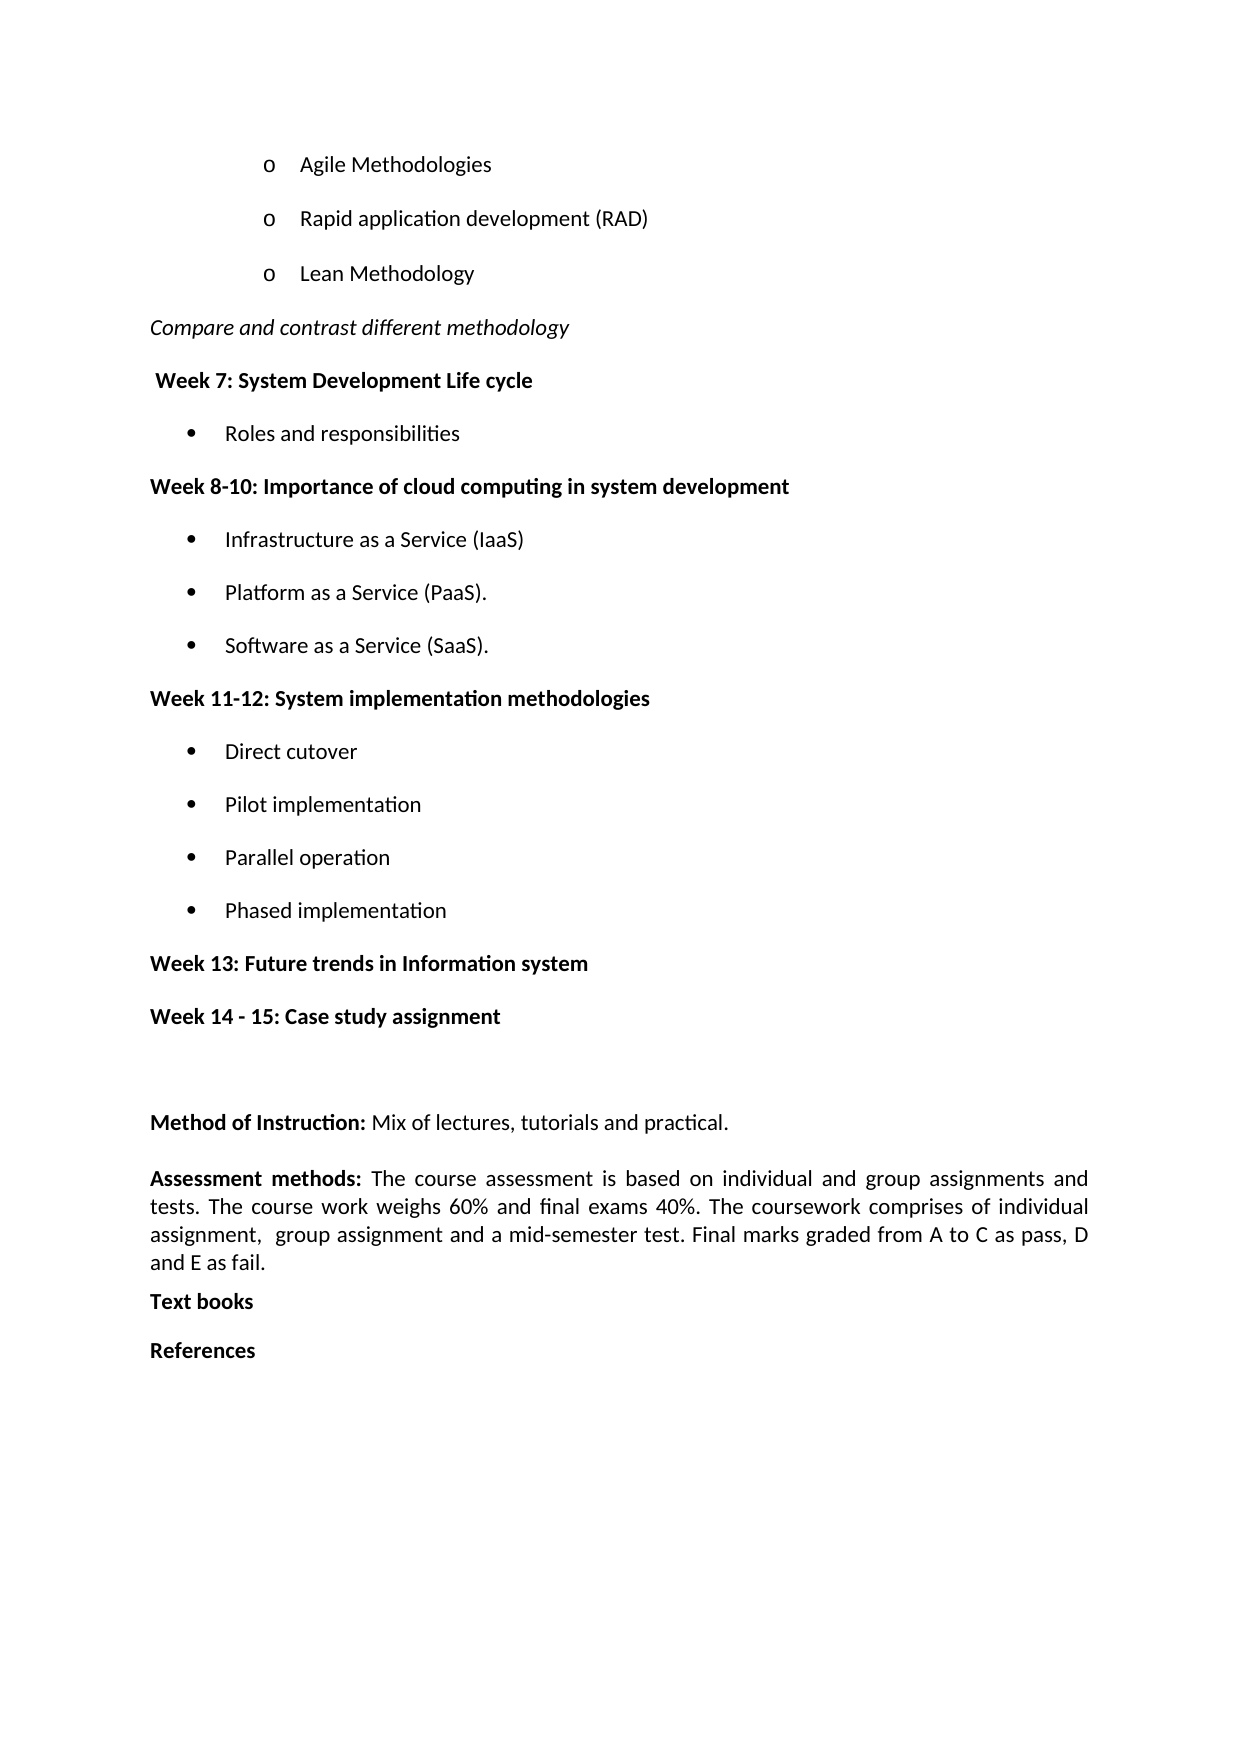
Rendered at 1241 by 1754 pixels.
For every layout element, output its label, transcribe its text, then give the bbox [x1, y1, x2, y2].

list Lean Methodology [262, 259, 1090, 288]
list Platform as a Service (PaaS). [187, 578, 1090, 606]
list Roles and responsibilities [187, 419, 1090, 447]
list Agile Methodologies [262, 150, 1090, 179]
text References [150, 1336, 1090, 1364]
text Week 8-10: Importance of cloud computing in system development [150, 472, 1090, 500]
list Rapid application development (RAD) [262, 204, 1090, 233]
text Text books [150, 1287, 1090, 1315]
text Compare and contrast different methodology [150, 313, 1090, 341]
text Week 11-12: System implementation methodologies [150, 684, 1090, 712]
list Infrastructure as a Service (IaaS) [187, 525, 1090, 553]
list Software as a Service (SaaS). [187, 631, 1090, 659]
text Method of Instruction: Mix of lectures, tutorials and practical. [150, 1108, 1090, 1136]
text Assessment methods: The course assessment is based on individual and group assignments and tests. The course work weighs 60% and final exams 40%. The coursework comprises of individual assignment, group assignment and a mid-semester test. Final marks graded from A to C as pass, D and E as fail. [150, 1164, 1090, 1277]
list Direct cutover [187, 737, 1090, 765]
list Pilot implementation [187, 790, 1090, 818]
list Phased implementation [187, 896, 1090, 924]
text Week 13: Future trends in Information system [150, 949, 1090, 977]
text Week 14 - 15: Case study assignment [150, 1002, 1090, 1030]
list Parallel operation [187, 843, 1090, 871]
text Week 7: System Development Life cycle [150, 366, 1090, 394]
